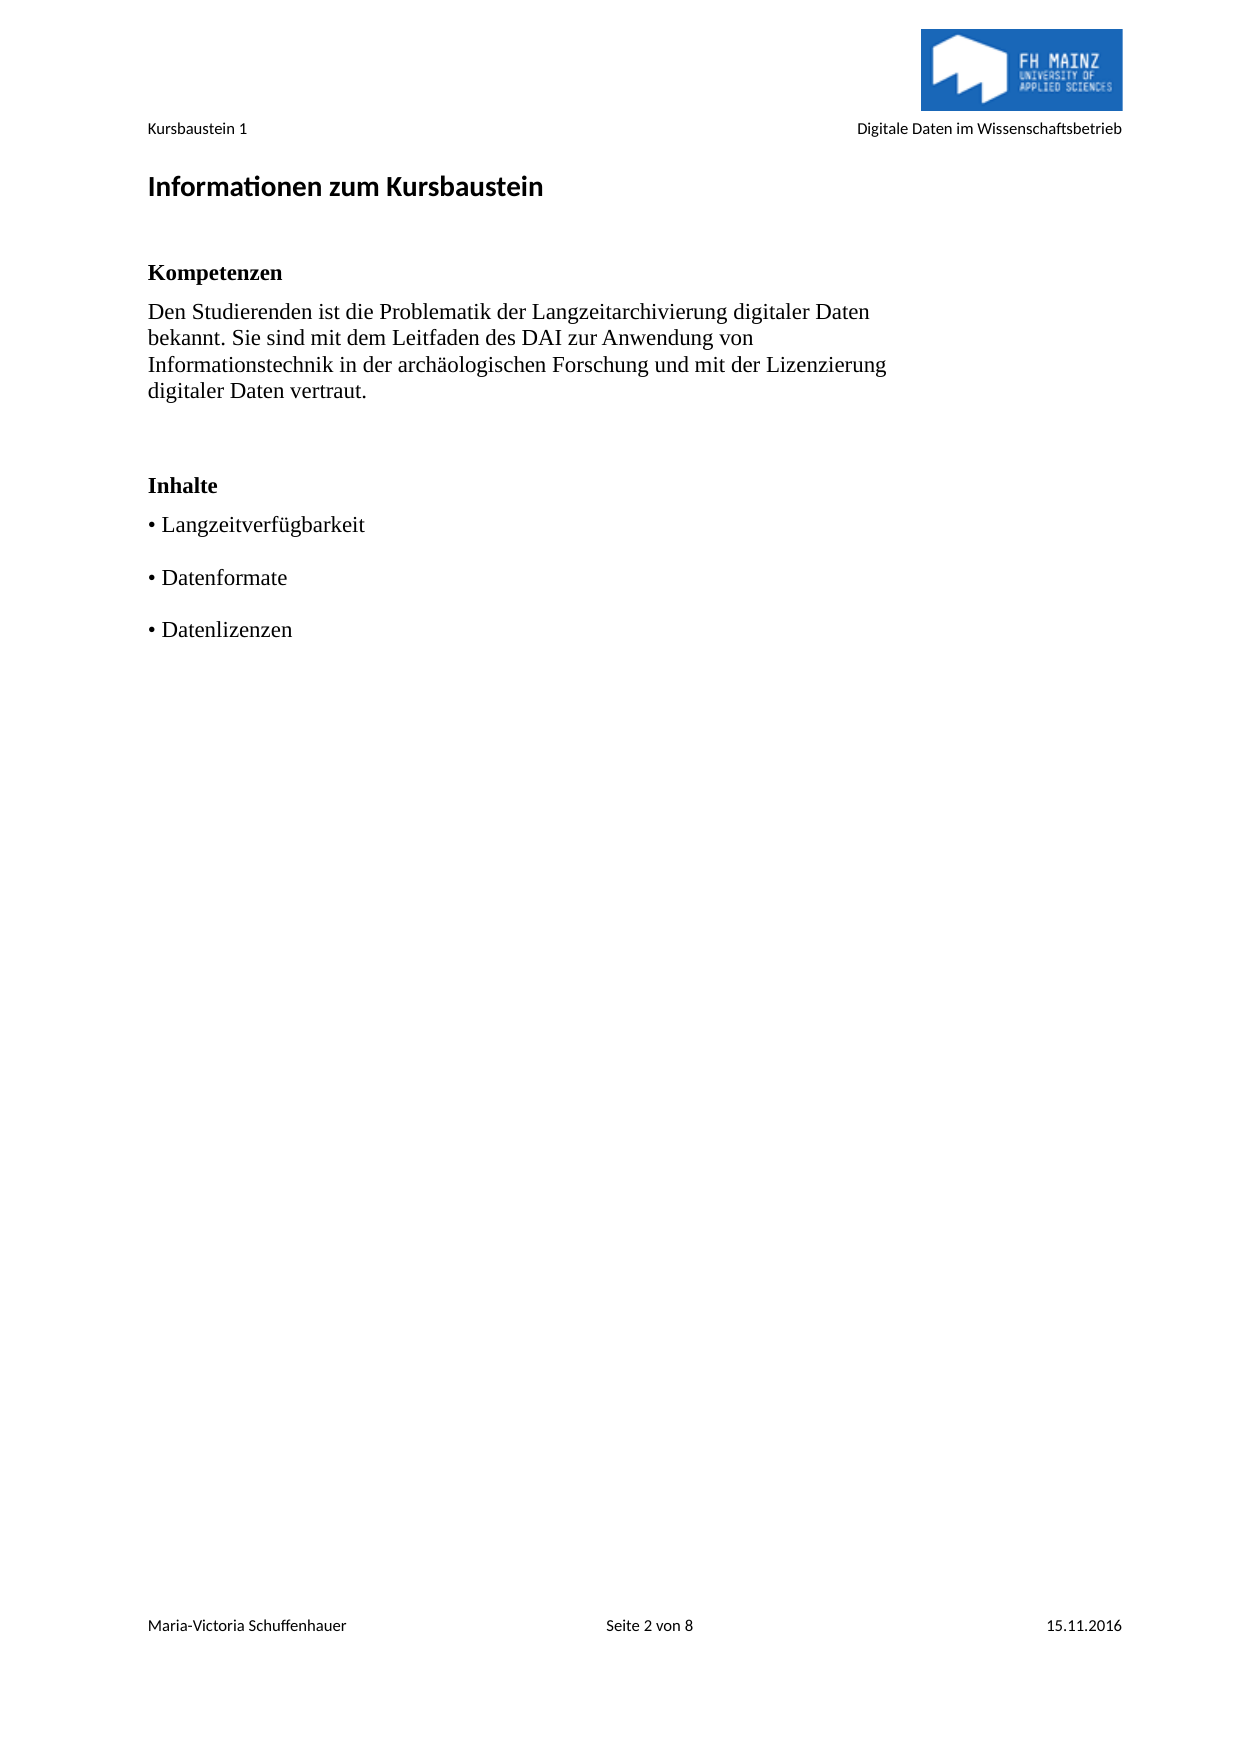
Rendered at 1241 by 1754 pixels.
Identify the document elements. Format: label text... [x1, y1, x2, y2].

subtitle Kompetenzen [148, 259, 1122, 286]
text Den Studierenden ist die Problematik der Langzeitarchivierung digitaler Daten [148, 298, 1122, 324]
text • Datenformate [148, 563, 1122, 590]
picture [921, 29, 1123, 111]
subtitle Inhalte [148, 472, 1122, 498]
text bekannt. Sie sind mit dem Leitfaden des DAI zur Anwendung von [148, 324, 1122, 351]
text digitaler Daten vertraut. [148, 377, 1122, 403]
text Informationstechnik in der archäologischen Forschung und mit der Lizenzierung [148, 351, 1122, 377]
text • Langzeitverfügbarkeit [148, 511, 1122, 537]
text • Datenlizenzen [148, 616, 1122, 643]
subtitle Informationen zum Kursbaustein [148, 168, 1122, 203]
